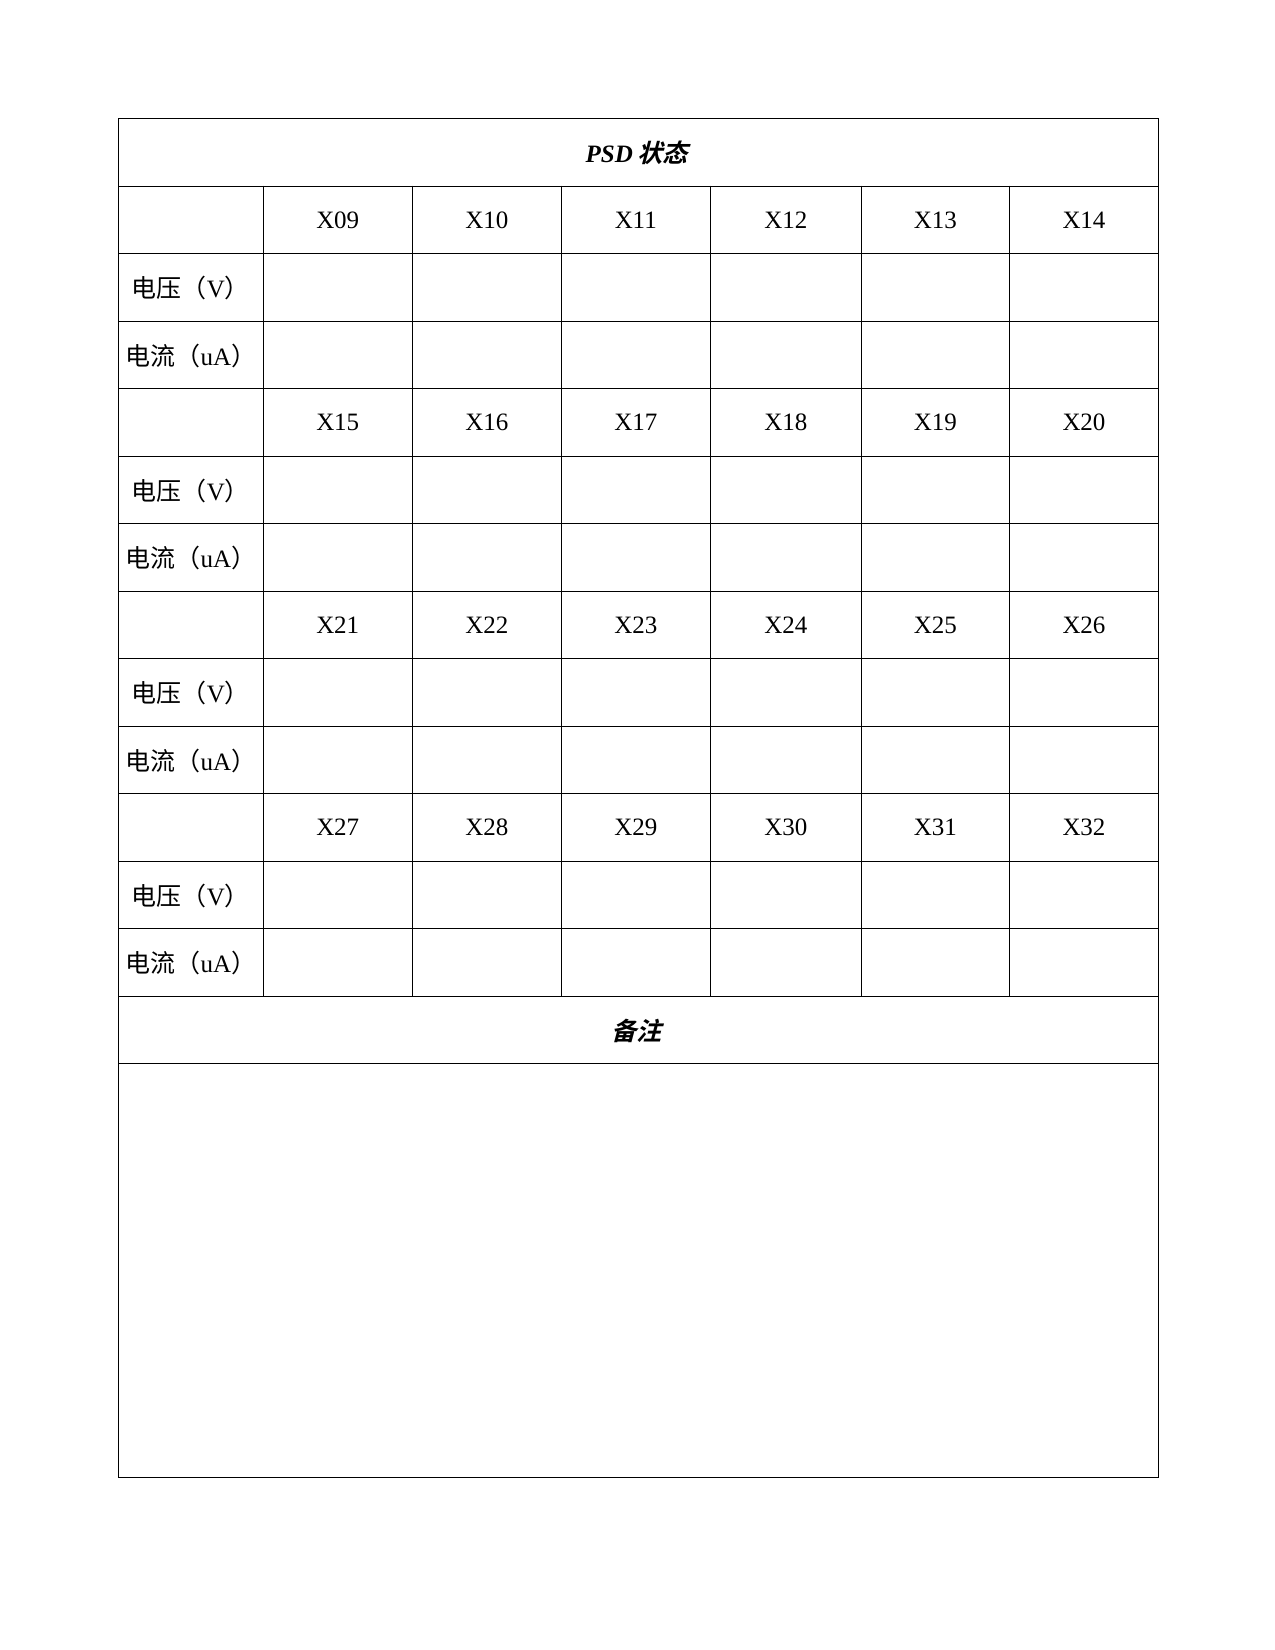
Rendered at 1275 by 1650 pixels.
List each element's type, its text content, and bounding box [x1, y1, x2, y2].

table_cell [264, 862, 412, 928]
table_cell X16 [413, 389, 561, 456]
table_cell [711, 727, 861, 793]
table_cell X19 [862, 389, 1009, 456]
table_cell [119, 187, 263, 253]
table_cell [264, 322, 412, 388]
table_cell [119, 592, 263, 658]
table_cell [862, 254, 1009, 321]
table_cell 电流（uA） [119, 524, 263, 591]
table_cell X22 [413, 592, 561, 658]
table_cell X17 [562, 389, 710, 456]
table_cell [862, 929, 1009, 996]
table_cell [711, 322, 861, 388]
table_cell X29 [562, 794, 710, 861]
table_cell [264, 524, 412, 591]
table_cell [862, 457, 1009, 523]
table_cell X21 [264, 592, 412, 658]
table_cell [711, 524, 861, 591]
table_cell [1010, 322, 1158, 388]
table_cell [1010, 254, 1158, 321]
table_cell [413, 862, 561, 928]
table_cell [711, 659, 861, 726]
table_cell [119, 389, 263, 456]
table_cell X18 [711, 389, 861, 456]
table_cell [562, 929, 710, 996]
table_cell [562, 254, 710, 321]
table_cell 电压（V） [119, 457, 263, 523]
table_cell [413, 322, 561, 388]
table_cell [862, 659, 1009, 726]
table_cell [264, 659, 412, 726]
table_cell [264, 254, 412, 321]
table_cell [1010, 659, 1158, 726]
table_cell [562, 862, 710, 928]
table_cell X31 [862, 794, 1009, 861]
table_cell [1010, 457, 1158, 523]
table_cell [862, 524, 1009, 591]
table_cell 电流（uA） [119, 929, 263, 996]
table_cell [1010, 929, 1158, 996]
table_cell [413, 727, 561, 793]
table_cell [711, 929, 861, 996]
table_cell [264, 929, 412, 996]
table_cell 电压（V） [119, 862, 263, 928]
table_cell [562, 727, 710, 793]
table_cell X12 [711, 187, 861, 253]
table_cell X20 [1010, 389, 1158, 456]
table_cell [711, 254, 861, 321]
table_cell 电流（uA） [119, 727, 263, 793]
table_cell [711, 862, 861, 928]
table_cell [862, 862, 1009, 928]
table_cell [413, 929, 561, 996]
table_cell [413, 254, 561, 321]
table_cell 电流（uA） [119, 322, 263, 388]
table_cell [862, 322, 1009, 388]
table_cell X30 [711, 794, 861, 861]
table_cell PSD状态 [119, 119, 1158, 186]
table_cell [413, 457, 561, 523]
table_cell [862, 727, 1009, 793]
table_cell [1010, 524, 1158, 591]
table_cell X13 [862, 187, 1009, 253]
table_cell X11 [562, 187, 710, 253]
table_cell [562, 524, 710, 591]
table_cell [119, 794, 263, 861]
table_cell X15 [264, 389, 412, 456]
table_cell [264, 727, 412, 793]
table_cell X32 [1010, 794, 1158, 861]
table_cell X09 [264, 187, 412, 253]
table_cell X28 [413, 794, 561, 861]
table_cell [562, 457, 710, 523]
table_cell X26 [1010, 592, 1158, 658]
table_cell 电压（V） [119, 659, 263, 726]
table_cell X23 [562, 592, 710, 658]
table_cell 备注 [119, 997, 1158, 1063]
table_cell [413, 524, 561, 591]
table_cell X14 [1010, 187, 1158, 253]
table_cell [1010, 727, 1158, 793]
table_cell X25 [862, 592, 1009, 658]
table_cell [264, 457, 412, 523]
table_cell X27 [264, 794, 412, 861]
table_cell 电压（V） [119, 254, 263, 321]
table_cell [562, 659, 710, 726]
table_cell [119, 1064, 1158, 1477]
table_cell [1010, 862, 1158, 928]
table_cell [413, 659, 561, 726]
table_cell [562, 322, 710, 388]
table_cell [711, 457, 861, 523]
table_cell X10 [413, 187, 561, 253]
table_cell X24 [711, 592, 861, 658]
